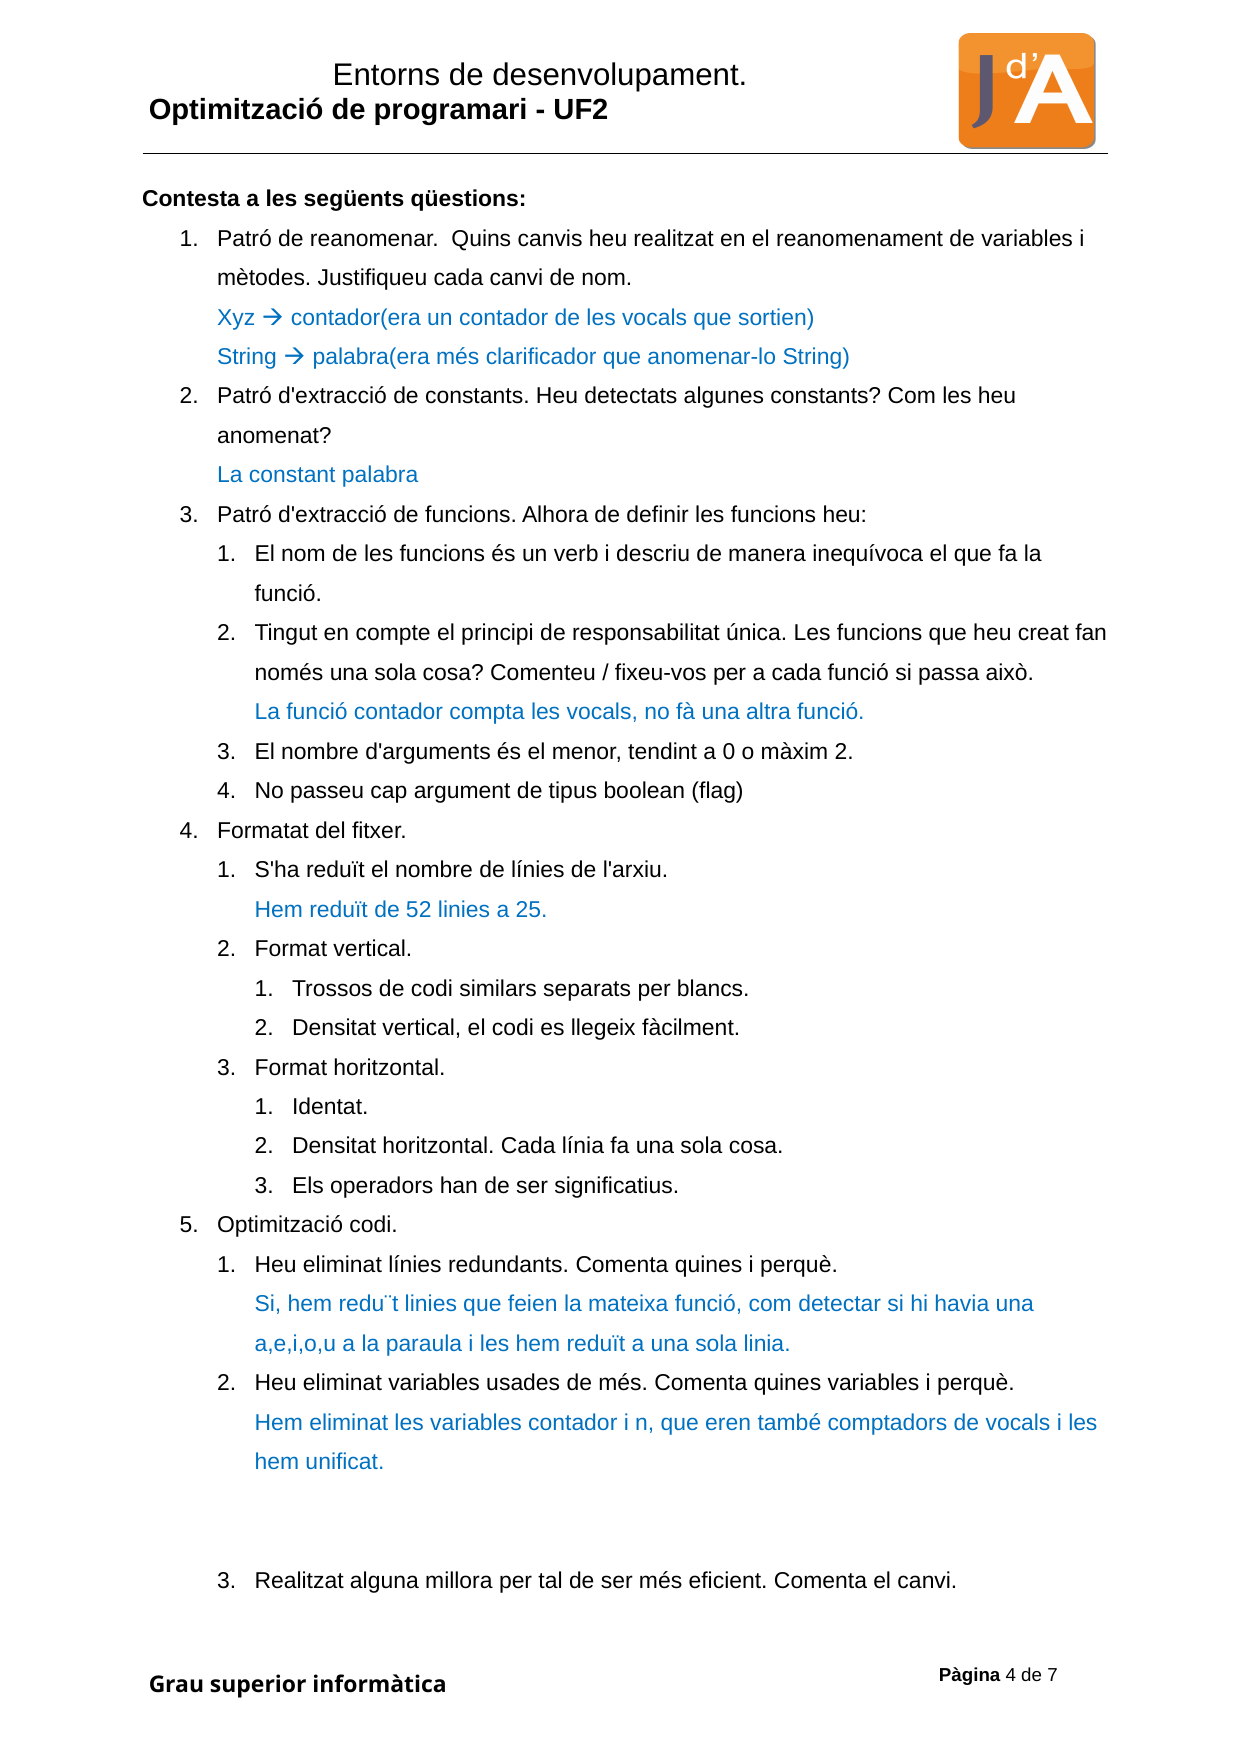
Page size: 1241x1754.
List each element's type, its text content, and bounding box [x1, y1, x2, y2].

list Patró de reanomenar. Quins canvis heu realitzat en el reanomenament de variables i mètodes. Justifiqueu cada canvi de nom. [179, 224, 1107, 290]
list Trossos de codi similars separats per blancs. [254, 974, 1107, 1001]
text Hem reduït de 52 linies a 25. [254, 896, 1107, 922]
list Format vertical. [217, 935, 1107, 961]
list Optimització codi. [179, 1211, 1107, 1238]
text Hem eliminat les variables contador i n, que eren també comptadors de vocals i les hem unificat. [254, 1409, 1107, 1475]
text Contesta a les següents qüestions: [142, 185, 1107, 211]
list El nom de les funcions és un verb i descriu de manera inequívoca el que fa la funció. [217, 540, 1107, 606]
list Identat. [254, 1093, 1107, 1119]
text Xyz  contador(era un contador de les vocals que sortien) [217, 303, 1107, 330]
list No passeu cap argument de tipus boolean (flag) [217, 777, 1107, 803]
list Densitat horitzontal. Cada línia fa una sola cosa. [254, 1132, 1107, 1159]
list Patró d'extracció de funcions. Alhora de definir les funcions heu: [179, 501, 1107, 527]
list Densitat vertical, el codi es llegeix fàcilment. [254, 1014, 1107, 1040]
list Heu eliminat variables usades de més. Comenta quines variables i perquè. [217, 1369, 1107, 1396]
list S'ha reduït el nombre de línies de l'arxiu. [217, 856, 1107, 882]
list Els operadors han de ser significatius. [254, 1172, 1107, 1198]
list Heu eliminat línies redundants. Comenta quines i perquè. [217, 1251, 1107, 1277]
list Format horitzontal. [217, 1053, 1107, 1080]
list Tingut en compte el principi de responsabilitat única. Les funcions que heu creat fan només una sola cosa? Comenteu / fixeu-vos per a cada funció si passa això. [217, 619, 1107, 685]
list El nombre d'arguments és el menor, tendint a 0 o màxim 2. [217, 738, 1107, 764]
text La funció contador compta les vocals, no fà una altra funció. [254, 698, 1107, 724]
list Formatat del fitxer. [179, 817, 1107, 843]
list Patró d'extracció de constants. Heu detectats algunes constants? Com les heu anomenat? [179, 382, 1107, 448]
text La constant palabra [217, 461, 1107, 488]
text Si, hem redu¨t linies que feien la mateixa funció, com detectar si hi havia una a,e,i,o,u a la paraula i les hem reduït a una sola linia. [254, 1290, 1107, 1356]
text String  palabra(era més clarificador que anomenar-lo String) [217, 343, 1107, 369]
list Realitzat alguna millora per tal de ser més eficient. Comenta el canvi. [217, 1567, 1107, 1593]
